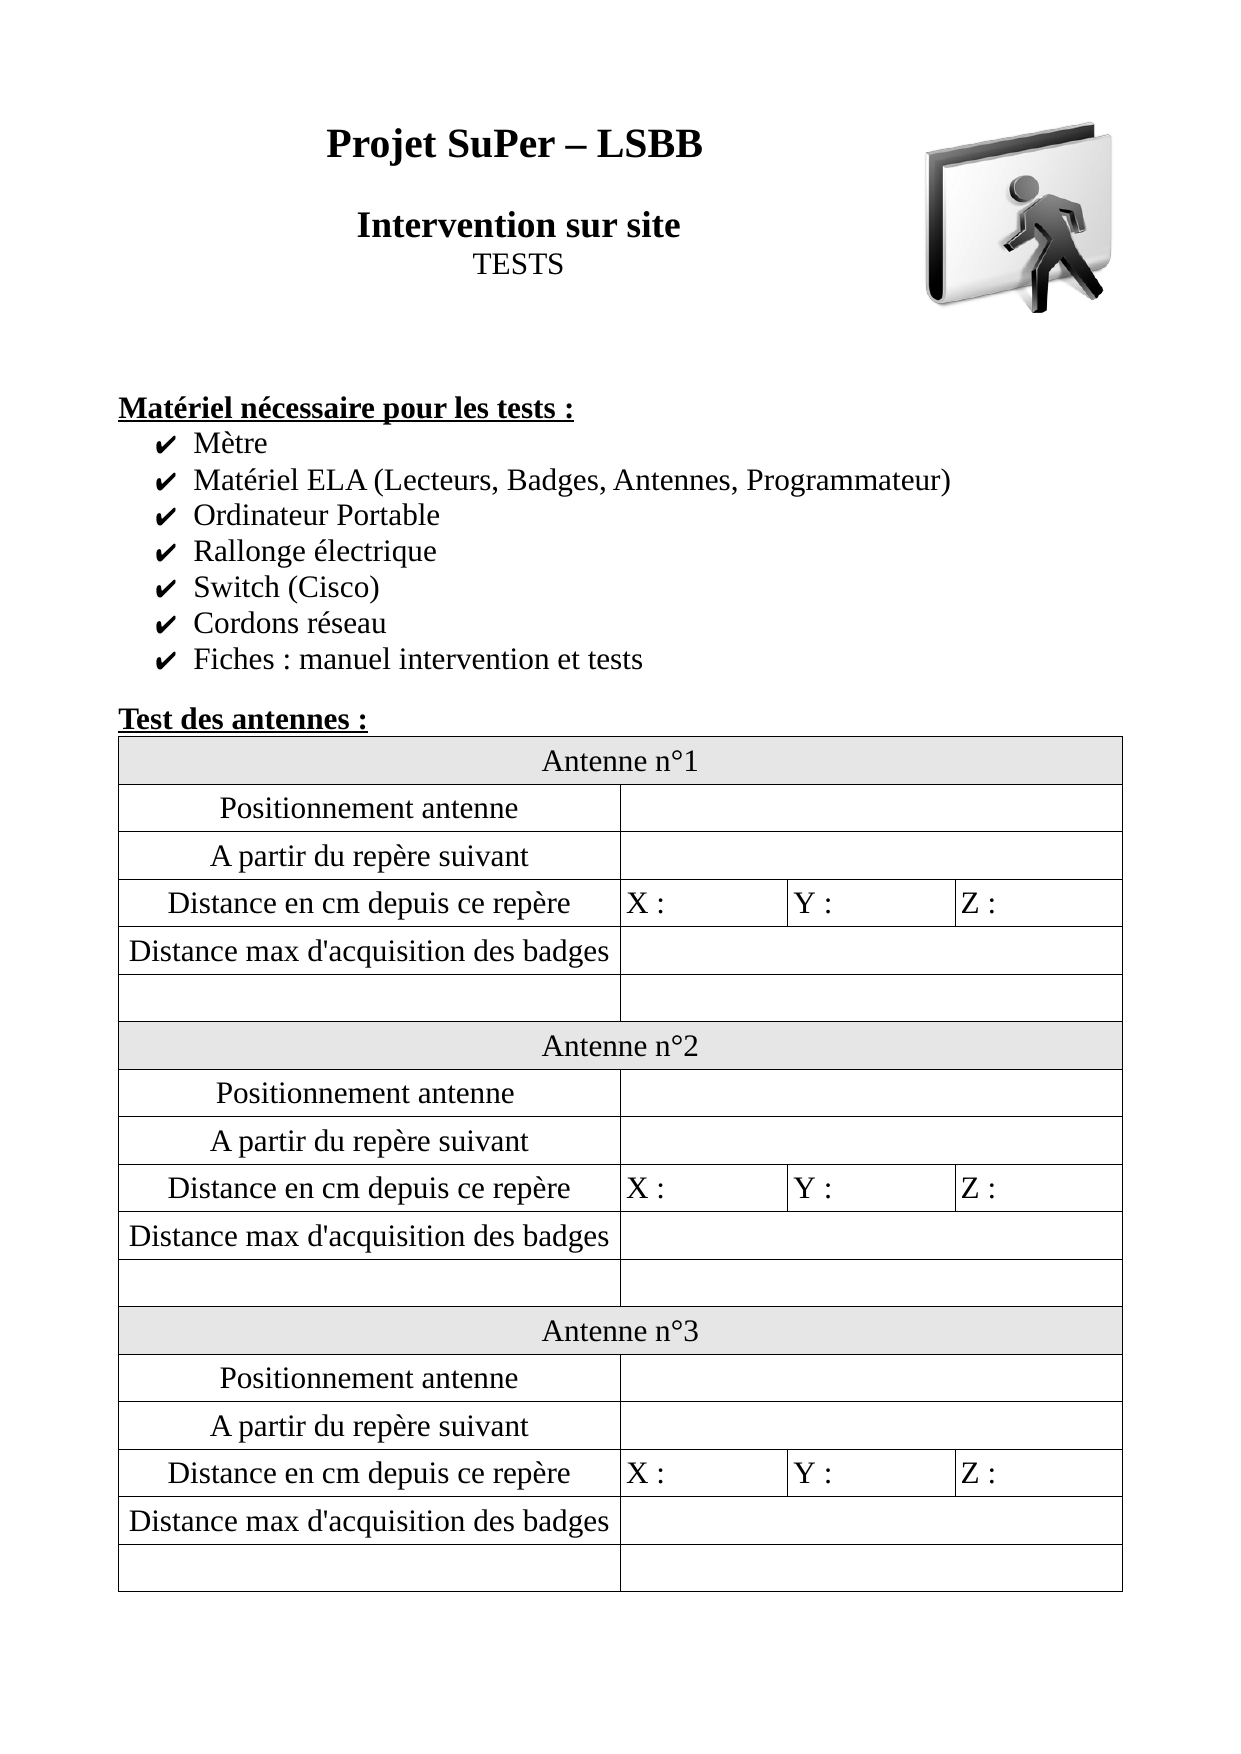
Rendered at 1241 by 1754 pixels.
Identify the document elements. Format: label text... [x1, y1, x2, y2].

text Projet SuPer – LSBB [118, 118, 918, 166]
list Switch (Cisco) [156, 568, 1122, 604]
table_cell A partir du repère suivant [119, 1402, 620, 1449]
list Cordons réseau [156, 604, 1122, 640]
table_cell Z : [956, 1165, 1122, 1211]
table_cell [621, 1402, 1122, 1449]
table_cell [621, 1260, 1122, 1306]
table_cell Distance en cm depuis ce repère [119, 880, 620, 926]
table_cell [621, 927, 1122, 974]
table_header Antenne n°1 [119, 737, 1122, 784]
table_cell Distance max d'acquisition des badges [119, 1497, 620, 1544]
table_cell [621, 1545, 1122, 1591]
table_cell Positionnement antenne [119, 785, 620, 831]
table_cell A partir du repère suivant [119, 1117, 620, 1164]
table_cell Distance en cm depuis ce repère [119, 1450, 620, 1496]
table_cell Positionnement antenne [119, 1070, 620, 1116]
table_cell Y : [788, 1165, 955, 1211]
list Mètre [156, 425, 1122, 461]
table_cell Distance en cm depuis ce repère [119, 1165, 620, 1211]
text Test des antennes : [118, 700, 1122, 736]
picture [918, 118, 1123, 321]
table_cell [621, 975, 1122, 1021]
table_cell Z : [956, 1450, 1122, 1496]
table_cell [119, 1545, 620, 1591]
table_cell [621, 832, 1122, 879]
table_cell [621, 1117, 1122, 1164]
table_cell [621, 1070, 1122, 1116]
table_cell Antenne n°2 [119, 1022, 1122, 1069]
table_cell [621, 1212, 1122, 1259]
table_cell [621, 1497, 1122, 1544]
table_cell Z : [956, 880, 1122, 926]
list Ordinateur Portable [156, 497, 1122, 533]
table_cell Y : [788, 880, 955, 926]
table_cell Positionnement antenne [119, 1355, 620, 1401]
table_cell [621, 1355, 1122, 1401]
table_cell [119, 975, 620, 1021]
text Intervention sur site [118, 202, 918, 245]
table_cell X : [621, 1450, 787, 1496]
text Matériel nécessaire pour les tests : [118, 389, 1122, 425]
table_cell X : [621, 880, 787, 926]
table_cell Distance max d'acquisition des badges [119, 927, 620, 974]
list Fiches : manuel intervention et tests [156, 640, 1122, 676]
list Matériel ELA (Lecteurs, Badges, Antennes, Programmateur) [156, 461, 1122, 497]
list Rallonge électrique [156, 533, 1122, 568]
table_cell [119, 1260, 620, 1306]
table_cell Y : [788, 1450, 955, 1496]
table_cell Distance max d'acquisition des badges [119, 1212, 620, 1259]
table_cell [621, 785, 1122, 831]
table_cell X : [621, 1165, 787, 1211]
table_cell Antenne n°3 [119, 1307, 1122, 1354]
text TESTS [118, 245, 918, 281]
table_cell A partir du repère suivant [119, 832, 620, 879]
